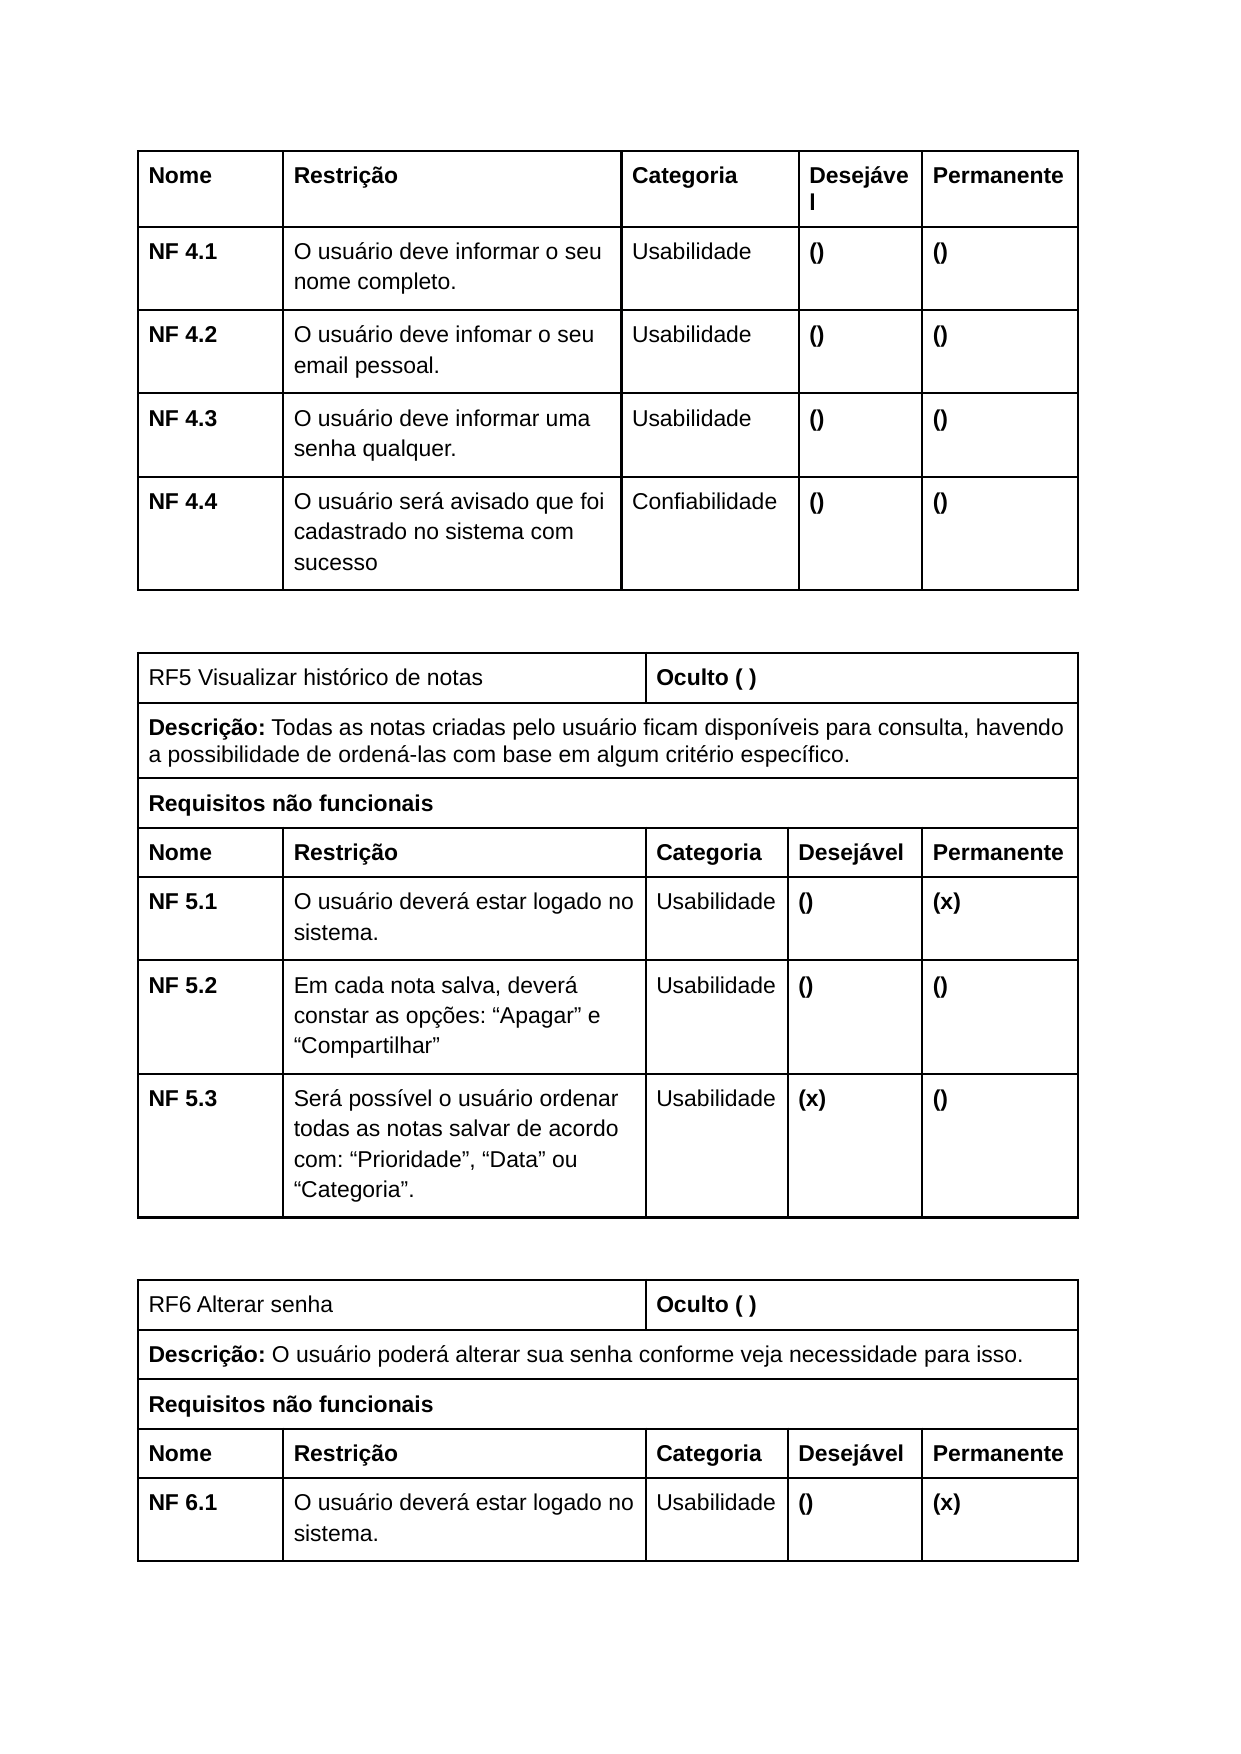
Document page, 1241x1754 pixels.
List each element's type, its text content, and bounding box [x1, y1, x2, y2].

table_cell Usabilidade [647, 1479, 787, 1560]
table_cell O usuário será avisado que foi cadastrado no sistema com sucesso [284, 478, 620, 589]
table_cell O usuário deve infomar o seu email pessoal. [284, 311, 620, 392]
table_cell Desejável [800, 152, 921, 226]
table_header Oculto ( ) [647, 654, 1077, 702]
table_cell NF 5.2 [139, 961, 282, 1073]
table_header RF5 Visualizar histórico de notas [139, 654, 645, 702]
table_cell NF 6.1 [139, 1479, 282, 1560]
table_cell Permanente [923, 1430, 1077, 1477]
table_cell Usabilidade [647, 878, 787, 959]
table_cell () [923, 228, 1077, 309]
table_cell () [923, 311, 1077, 392]
table_cell Descrição: O usuário poderá alterar sua senha conforme veja necessidade para isso. [139, 1331, 1077, 1378]
table_cell () [800, 311, 921, 392]
table_cell Categoria [623, 152, 798, 226]
table_cell () [800, 228, 921, 309]
table_cell NF 4.4 [139, 478, 282, 589]
table_cell Usabilidade [647, 961, 787, 1073]
table_cell () [923, 961, 1077, 1073]
table_header RF6 Alterar senha [139, 1281, 645, 1329]
table_cell Em cada nota salva, deverá constar as opções: “Apagar” e “Compartilhar” [284, 961, 645, 1073]
table_cell Nome [139, 829, 282, 876]
table_cell () [923, 1075, 1077, 1216]
table_cell Requisitos não funcionais [139, 1380, 1077, 1427]
table_cell Usabilidade [623, 311, 798, 392]
table_cell Usabilidade [647, 1075, 787, 1216]
table_cell NF 5.1 [139, 878, 282, 959]
table_cell Restrição [284, 829, 645, 876]
table_cell NF 4.2 [139, 311, 282, 392]
table_cell Nome [139, 1430, 282, 1477]
table_cell Restrição [284, 1430, 645, 1477]
table_cell NF 4.3 [139, 394, 282, 476]
table_cell Confiabilidade [623, 478, 798, 589]
table_cell Usabilidade [623, 228, 798, 309]
table_cell NF 5.3 [139, 1075, 282, 1216]
table_cell O usuário deve informar o seu nome completo. [284, 228, 620, 309]
table_cell Usabilidade [623, 394, 798, 476]
table_cell O usuário deverá estar logado no sistema. [284, 878, 645, 959]
table_cell O usuário deve informar uma senha qualquer. [284, 394, 620, 476]
table_cell () [923, 394, 1077, 476]
table_cell (x) [789, 1075, 921, 1216]
table_cell O usuário deverá estar logado no sistema. [284, 1479, 645, 1560]
table_cell Categoria [647, 1430, 787, 1477]
table_cell Desejável [789, 829, 921, 876]
table_header Oculto ( ) [647, 1281, 1077, 1329]
table_cell Permanente [923, 152, 1077, 226]
table_cell (x) [923, 1479, 1077, 1560]
table_cell Categoria [647, 829, 787, 876]
table_cell () [789, 961, 921, 1073]
table_cell Permanente [923, 829, 1077, 876]
table_cell () [800, 394, 921, 476]
table_cell (x) [923, 878, 1077, 959]
table_cell Nome [139, 152, 282, 226]
table_cell Descrição: Todas as notas criadas pelo usuário ficam disponíveis para consulta, havendo a possibilidade de ordená-las com base em algum critério específico. [139, 704, 1077, 777]
table_cell Desejável [789, 1430, 921, 1477]
table_cell () [789, 1479, 921, 1560]
table_cell () [800, 478, 921, 589]
table_cell Requisitos não funcionais [139, 779, 1077, 827]
table_cell () [789, 878, 921, 959]
table_cell Será possível o usuário ordenar todas as notas salvar de acordo com: “Prioridade”, “Data” ou “Categoria”. [284, 1075, 645, 1216]
table_cell () [923, 478, 1077, 589]
table_cell Restrição [284, 152, 620, 226]
table_cell NF 4.1 [139, 228, 282, 309]
